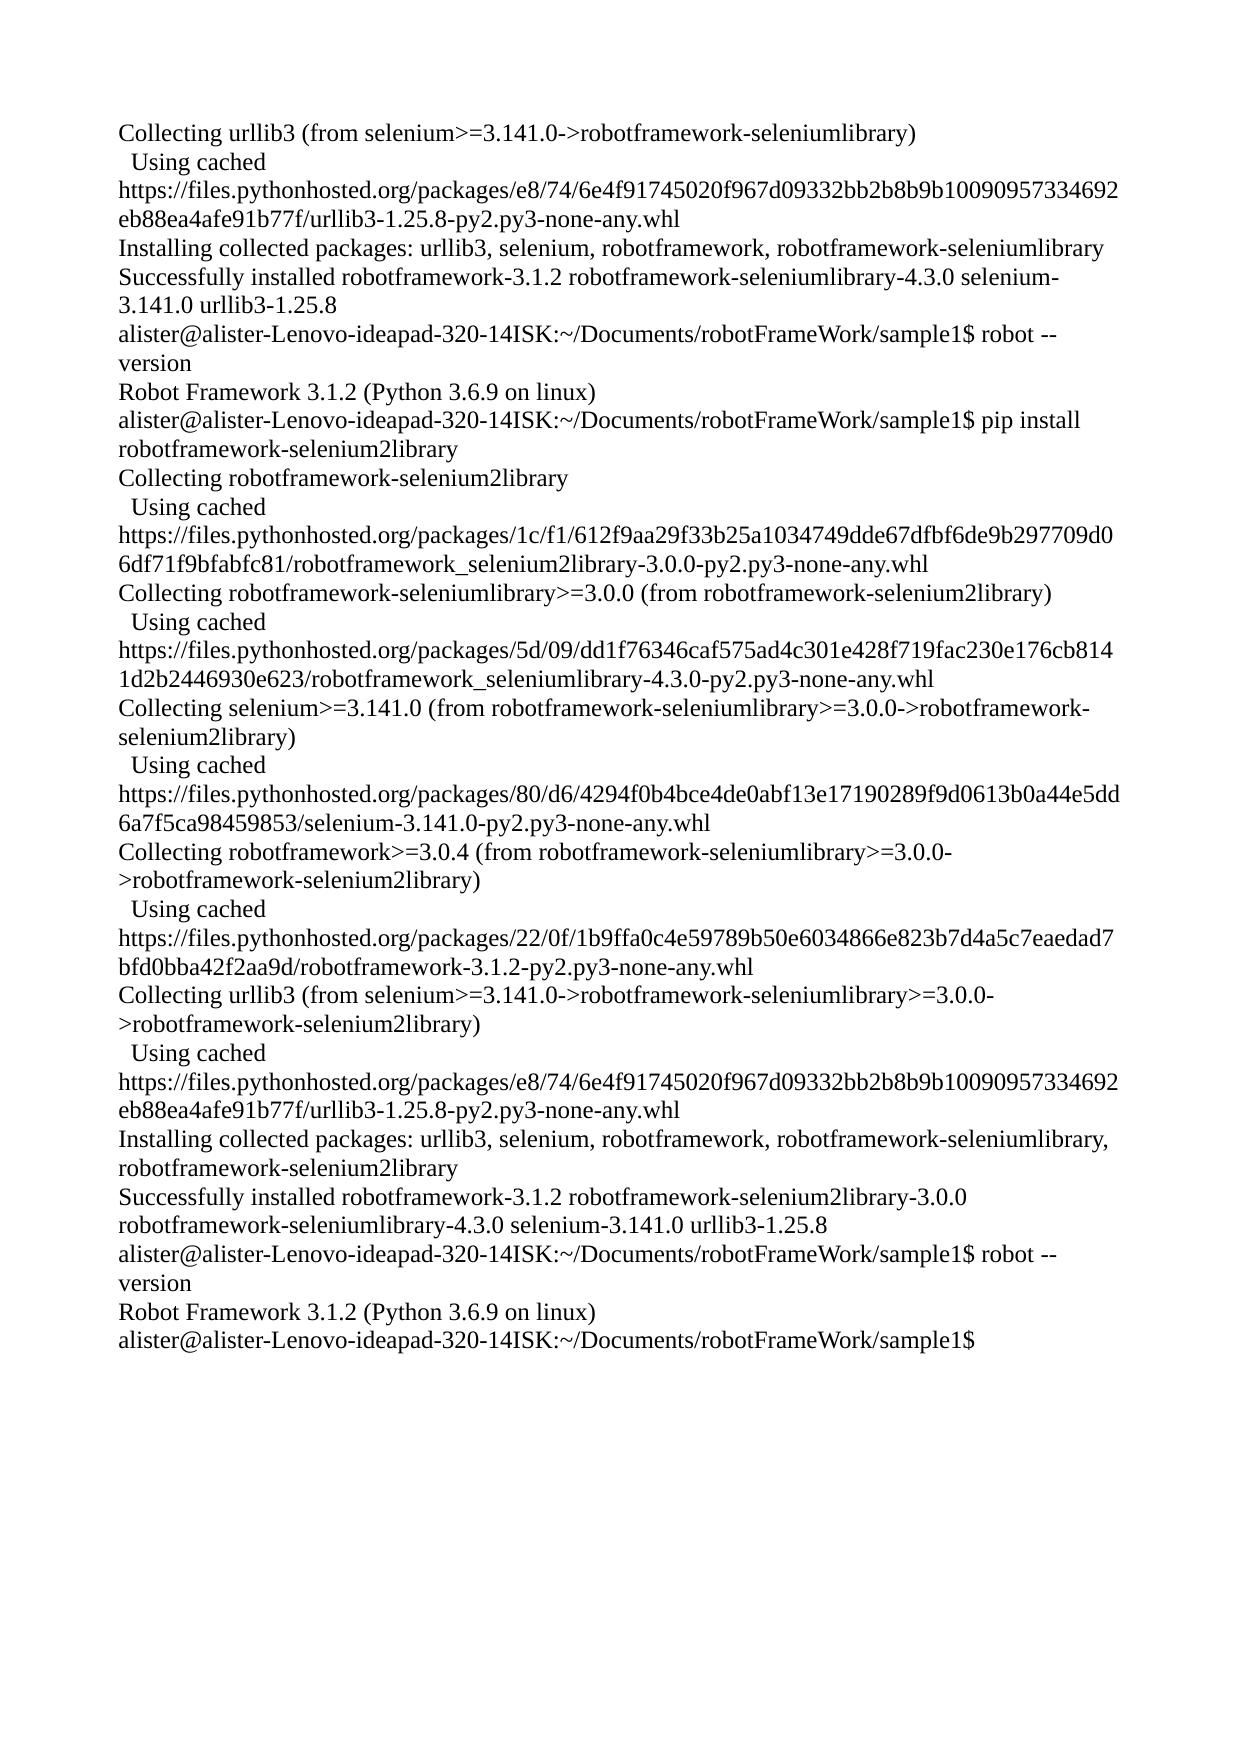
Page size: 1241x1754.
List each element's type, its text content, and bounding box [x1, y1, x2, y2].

text Collecting robotframework>=3.0.4 (from robotframework-seleniumlibrary>=3.0.0->robotframework-selenium2library) [118, 837, 1122, 894]
text Using cached https://files.pythonhosted.org/packages/e8/74/6e4f91745020f967d09332bb2b8b9b10090957334692eb88ea4afe91b77f/urllib3-1.25.8-py2.py3-none-any.whl [118, 1038, 1122, 1124]
text Using cached https://files.pythonhosted.org/packages/e8/74/6e4f91745020f967d09332bb2b8b9b10090957334692eb88ea4afe91b77f/urllib3-1.25.8-py2.py3-none-any.whl [118, 147, 1122, 233]
text Successfully installed robotframework-3.1.2 robotframework-selenium2library-3.0.0 robotframework-seleniumlibrary-4.3.0 selenium-3.141.0 urllib3-1.25.8 [118, 1182, 1122, 1239]
text alister@alister-Lenovo-ideapad-320-14ISK:~/Documents/robotFrameWork/sample1$ pip install robotframework-selenium2library [118, 406, 1122, 463]
text Successfully installed robotframework-3.1.2 robotframework-seleniumlibrary-4.3.0 selenium-3.141.0 urllib3-1.25.8 [118, 262, 1122, 319]
text Robot Framework 3.1.2 (Python 3.6.9 on linux) [118, 377, 1122, 406]
text Collecting robotframework-selenium2library [118, 463, 1122, 492]
text Using cached https://files.pythonhosted.org/packages/80/d6/4294f0b4bce4de0abf13e17190289f9d0613b0a44e5dd6a7f5ca98459853/selenium-3.141.0-py2.py3-none-any.whl [118, 751, 1122, 837]
text Collecting urllib3 (from selenium>=3.141.0->robotframework-seleniumlibrary>=3.0.0->robotframework-selenium2library) [118, 981, 1122, 1038]
text alister@alister-Lenovo-ideapad-320-14ISK:~/Documents/robotFrameWork/sample1$ robot --version [118, 1239, 1122, 1297]
text Using cached https://files.pythonhosted.org/packages/1c/f1/612f9aa29f33b25a1034749dde67dfbf6de9b297709d06df71f9bfabfc81/robotframework_selenium2library-3.0.0-py2.py3-none-any.whl [118, 492, 1122, 578]
text Installing collected packages: urllib3, selenium, robotframework, robotframework-seleniumlibrary [118, 233, 1122, 262]
text Collecting selenium>=3.141.0 (from robotframework-seleniumlibrary>=3.0.0->robotframework-selenium2library) [118, 693, 1122, 751]
text alister@alister-Lenovo-ideapad-320-14ISK:~/Documents/robotFrameWork/sample1$ [118, 1326, 1122, 1354]
text Collecting urllib3 (from selenium>=3.141.0->robotframework-seleniumlibrary) [118, 118, 1122, 147]
text Collecting robotframework-seleniumlibrary>=3.0.0 (from robotframework-selenium2library) [118, 578, 1122, 607]
text Robot Framework 3.1.2 (Python 3.6.9 on linux) [118, 1297, 1122, 1326]
text alister@alister-Lenovo-ideapad-320-14ISK:~/Documents/robotFrameWork/sample1$ robot --version [118, 319, 1122, 377]
text Using cached https://files.pythonhosted.org/packages/22/0f/1b9ffa0c4e59789b50e6034866e823b7d4a5c7eaedad7bfd0bba42f2aa9d/robotframework-3.1.2-py2.py3-none-any.whl [118, 894, 1122, 981]
text Installing collected packages: urllib3, selenium, robotframework, robotframework-seleniumlibrary, robotframework-selenium2library [118, 1124, 1122, 1182]
text Using cached https://files.pythonhosted.org/packages/5d/09/dd1f76346caf575ad4c301e428f719fac230e176cb8141d2b2446930e623/robotframework_seleniumlibrary-4.3.0-py2.py3-none-any.whl [118, 607, 1122, 693]
